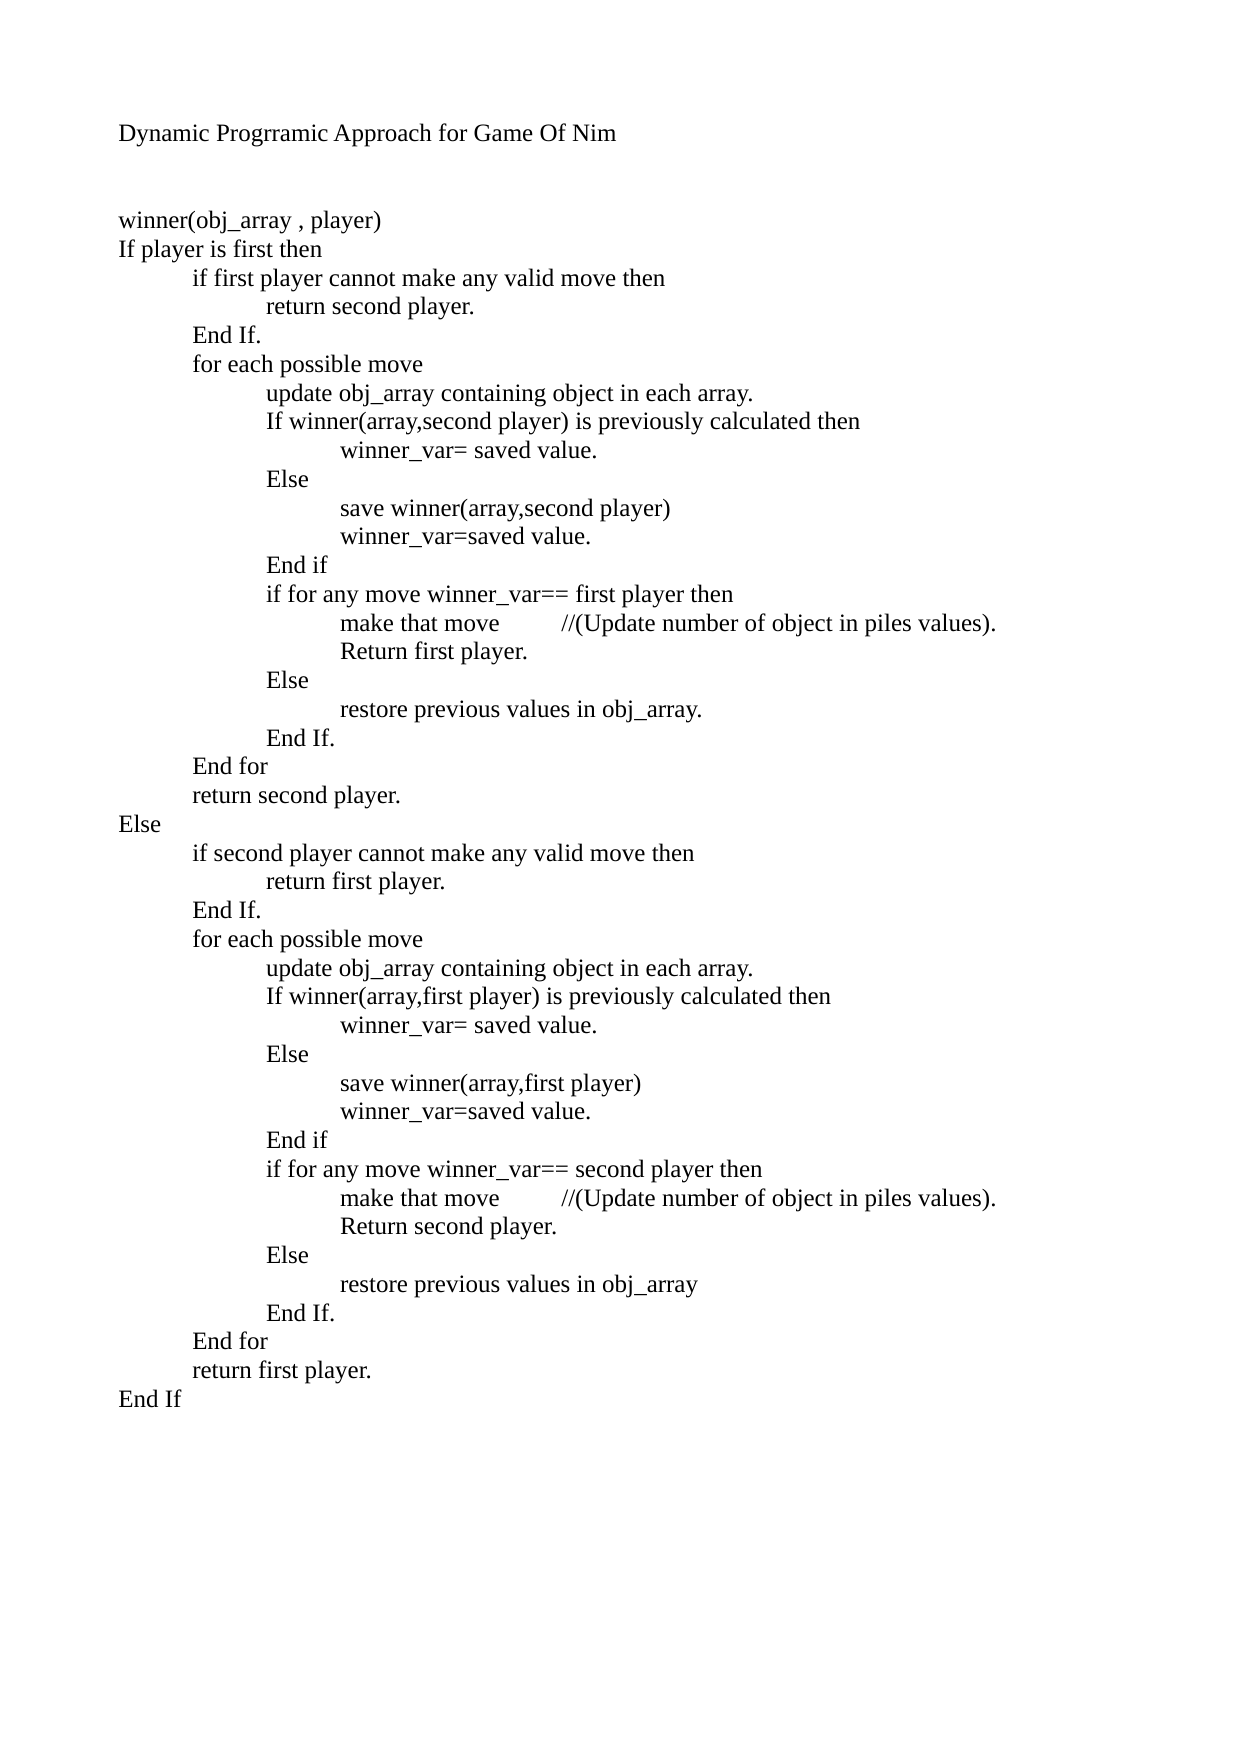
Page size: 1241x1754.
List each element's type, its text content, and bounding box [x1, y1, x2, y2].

text for each possible move [118, 924, 1122, 953]
text Else [118, 665, 1122, 694]
text End for [118, 1326, 1122, 1355]
text Else [118, 1240, 1122, 1269]
text restore previous values in obj_array [118, 1269, 1122, 1298]
text for each possible move [118, 349, 1122, 378]
text Else [118, 464, 1122, 493]
text If winner(array,first player) is previously calculated then [118, 981, 1122, 1010]
text return second player. [118, 291, 1122, 320]
text if for any move winner_var== first player then [118, 579, 1122, 608]
text Else [118, 809, 1122, 838]
text update obj_array containing object in each array. [118, 953, 1122, 981]
text winner_var=saved value. [118, 1096, 1122, 1125]
text return first player. [118, 866, 1122, 895]
text End If. [118, 895, 1122, 924]
text Else [118, 1039, 1122, 1068]
text make that move //(Update number of object in piles values). [118, 608, 1122, 636]
text restore previous values in obj_array. [118, 694, 1122, 723]
text If player is first then [118, 234, 1122, 263]
text if first player cannot make any valid move then [118, 263, 1122, 291]
text End If. [118, 1298, 1122, 1326]
text return first player. [118, 1355, 1122, 1384]
text Return first player. [118, 636, 1122, 665]
text save winner(array,first player) [118, 1068, 1122, 1096]
text winner_var=saved value. [118, 521, 1122, 550]
text End for [118, 751, 1122, 780]
text Return second player. [118, 1211, 1122, 1240]
text if second player cannot make any valid move then [118, 838, 1122, 866]
text End If. [118, 723, 1122, 751]
text update obj_array containing object in each array. [118, 378, 1122, 406]
text if for any move winner_var== second player then [118, 1154, 1122, 1183]
text End If. [118, 320, 1122, 349]
text return second player. [118, 780, 1122, 809]
text winner(obj_array , player) [118, 205, 1122, 234]
text make that move //(Update number of object in piles values). [118, 1183, 1122, 1211]
text winner_var= saved value. [118, 1010, 1122, 1039]
text If winner(array,second player) is previously calculated then [118, 406, 1122, 435]
text End If [118, 1384, 1122, 1413]
text End if [118, 1125, 1122, 1154]
text End if [118, 550, 1122, 579]
text winner_var= saved value. [118, 435, 1122, 464]
text save winner(array,second player) [118, 493, 1122, 521]
